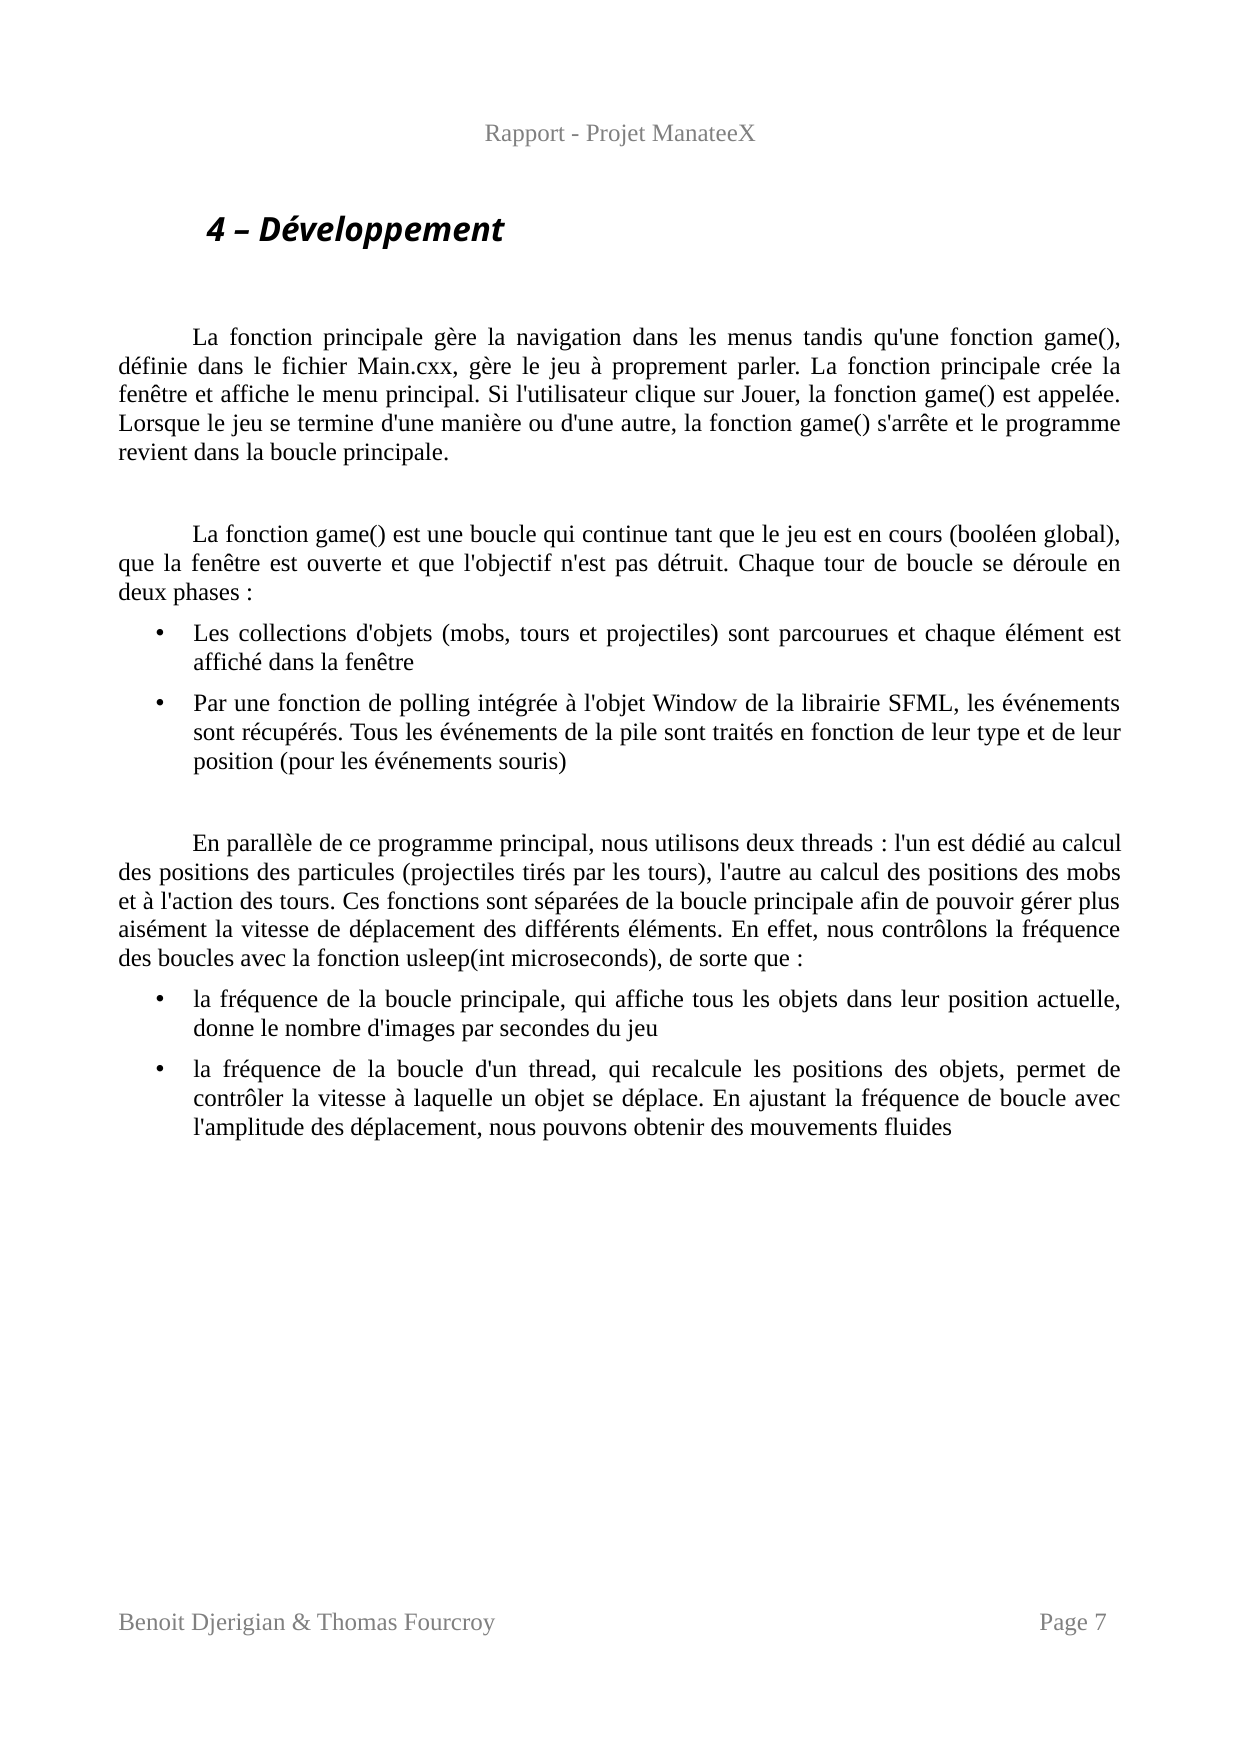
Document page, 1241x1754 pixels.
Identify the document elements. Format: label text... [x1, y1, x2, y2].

text La fonction principale gère la navigation dans les menus tandis qu'une fonction game(), définie dans le fichier Main.cxx, gère le jeu à proprement parler. La fonction principale crée la fenêtre et affiche le menu principal. Si l'utilisateur clique sur Jouer, la fonction game() est appelée. Lorsque le jeu se termine d'une manière ou d'une autre, la fonction game() s'arrête et le programme revient dans la boucle principale. [118, 322, 1122, 466]
text La fonction game() est une boucle qui continue tant que le jeu est en cours (booléen global), que la fenêtre est ouverte et que l'objectif n'est pas détruit. Chaque tour de boucle se déroule en deux phases : [118, 519, 1122, 606]
list Les collections d'objets (mobs, tours et projectiles) sont parcourues et chaque élément est affiché dans la fenêtre [156, 618, 1122, 676]
text En parallèle de ce programme principal, nous utilisons deux threads : l'un est dédié au calcul des positions des particules (projectiles tirés par les tours), l'autre au calcul des positions des mobs et à l'action des tours. Ces fonctions sont séparées de la boucle principale afin de pouvoir gérer plus aisément la vitesse de déplacement des différents éléments. En effet, nous contrôlons la fréquence des boucles avec la fonction usleep(int microseconds), de sorte que : [118, 828, 1122, 972]
subtitle 4 – Développement [177, 206, 1122, 251]
list la fréquence de la boucle principale, qui affiche tous les objets dans leur position actuelle, donne le nombre d'images par secondes du jeu [156, 984, 1122, 1042]
list Par une fonction de polling intégrée à l'objet Window de la librairie SFML, les événements sont récupérés. Tous les événements de la pile sont traités en fonction de leur type et de leur position (pour les événements souris) [156, 688, 1122, 774]
list la fréquence de la boucle d'un thread, qui recalcule les positions des objets, permet de contrôler la vitesse à laquelle un objet se déplace. En ajustant la fréquence de boucle avec l'amplitude des déplacement, nous pouvons obtenir des mouvements fluides [156, 1054, 1122, 1141]
